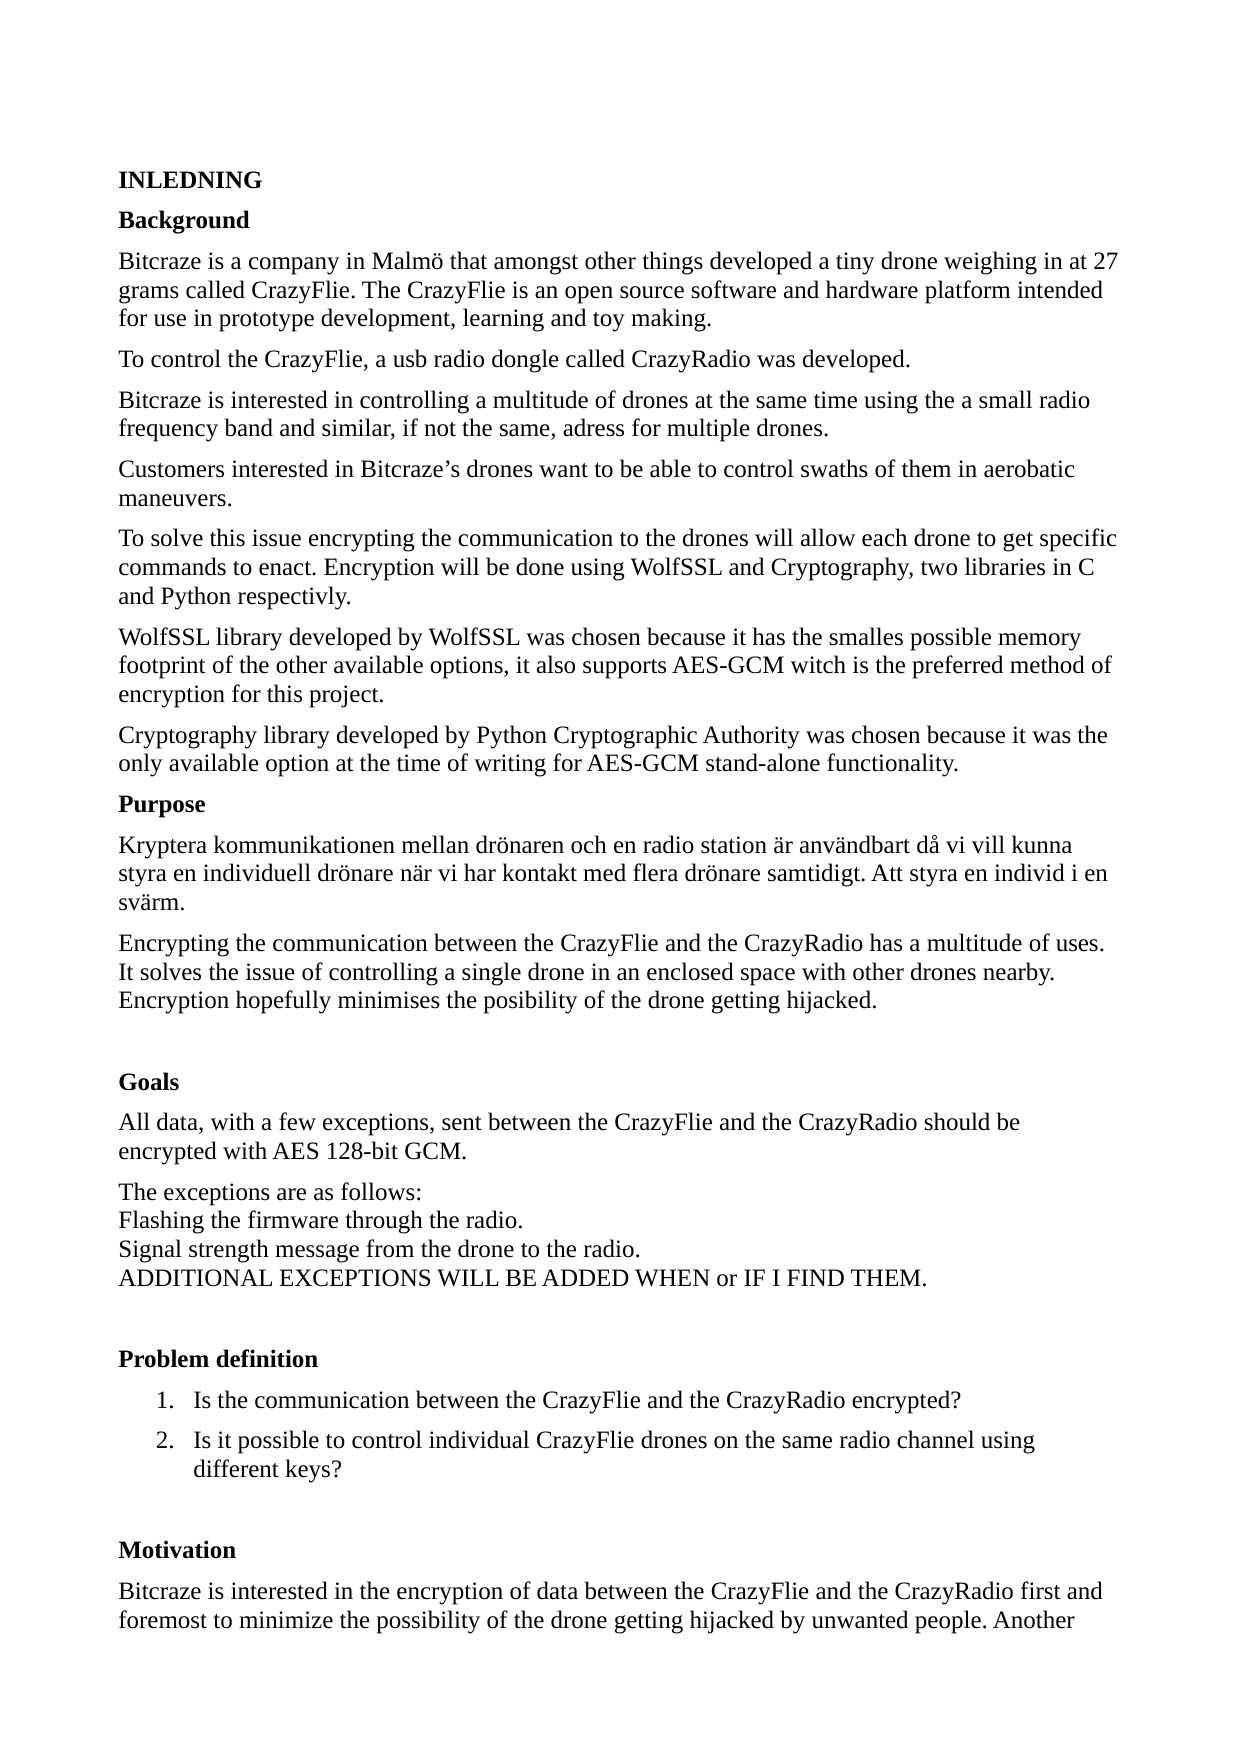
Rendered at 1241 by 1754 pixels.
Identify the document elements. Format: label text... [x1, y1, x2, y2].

text Goals [118, 1067, 1122, 1095]
text Problem definition [118, 1344, 1122, 1373]
text Cryptography library developed by Python Cryptographic Authority was chosen because it was the only available option at the time of writing for AES-GCM stand-alone functionality. [118, 720, 1122, 777]
text Encrypting the communication between the CrazyFlie and the CrazyRadio has a multitude of uses. It solves the issue of controlling a single drone in an enclosed space with other drones nearby. Encryption hopefully minimises the posibility of the drone getting hijacked. [118, 928, 1122, 1014]
text Background [118, 205, 1122, 234]
text Purpose [118, 789, 1122, 818]
list Is the communication between the CrazyFlie and the CrazyRadio encrypted? [156, 1385, 1122, 1413]
text The exceptions are as follows: Flashing the firmware through the radio. Signal strength message from the drone to the radio. ADDITIONAL EXCEPTIONS WILL BE ADDED WHEN or IF I FIND THEM. [118, 1177, 1122, 1292]
text All data, with a few exceptions, sent between the CrazyFlie and the CrazyRadio should be encrypted with AES 128-bit GCM. [118, 1107, 1122, 1165]
text To solve this issue encrypting the communication to the drones will allow each drone to get specific commands to enact. Encryption will be done using WolfSSL and Cryptography, two libraries in C and Python respectivly. [118, 523, 1122, 610]
text Bitcraze is a company in Malmö that amongst other things developed a tiny drone weighing in at 27 grams called CrazyFlie. The CrazyFlie is an open source software and hardware platform intended for use in prototype development, learning and toy making. [118, 246, 1122, 332]
text Bitcraze is interested in controlling a multitude of drones at the same time using the a small radio frequency band and similar, if not the same, adress for multiple drones. [118, 385, 1122, 442]
text Kryptera kommunikationen mellan drönaren och en radio station är användbart då vi vill kunna styra en individuell drönare när vi har kontakt med flera drönare samtidigt. Att styra en individ i en svärm. [118, 830, 1122, 916]
text INLEDNING [118, 165, 1122, 193]
text Bitcraze is interested in the encryption of data between the CrazyFlie and the CrazyRadio first and foremost to minimize the possibility of the drone getting hijacked by unwanted people. Another [118, 1576, 1122, 1633]
text Customers interested in Bitcraze’s drones want to be able to control swaths of them in aerobatic maneuvers. [118, 454, 1122, 512]
text To control the CrazyFlie, a usb radio dongle called CrazyRadio was developed. [118, 344, 1122, 373]
text WolfSSL library developed by WolfSSL was chosen because it has the smalles possible memory footprint of the other available options, it also supports AES-GCM witch is the preferred method of encryption for this project. [118, 622, 1122, 708]
list Is it possible to control individual CrazyFlie drones on the same radio channel using different keys? [156, 1425, 1122, 1483]
text Motivation [118, 1535, 1122, 1564]
